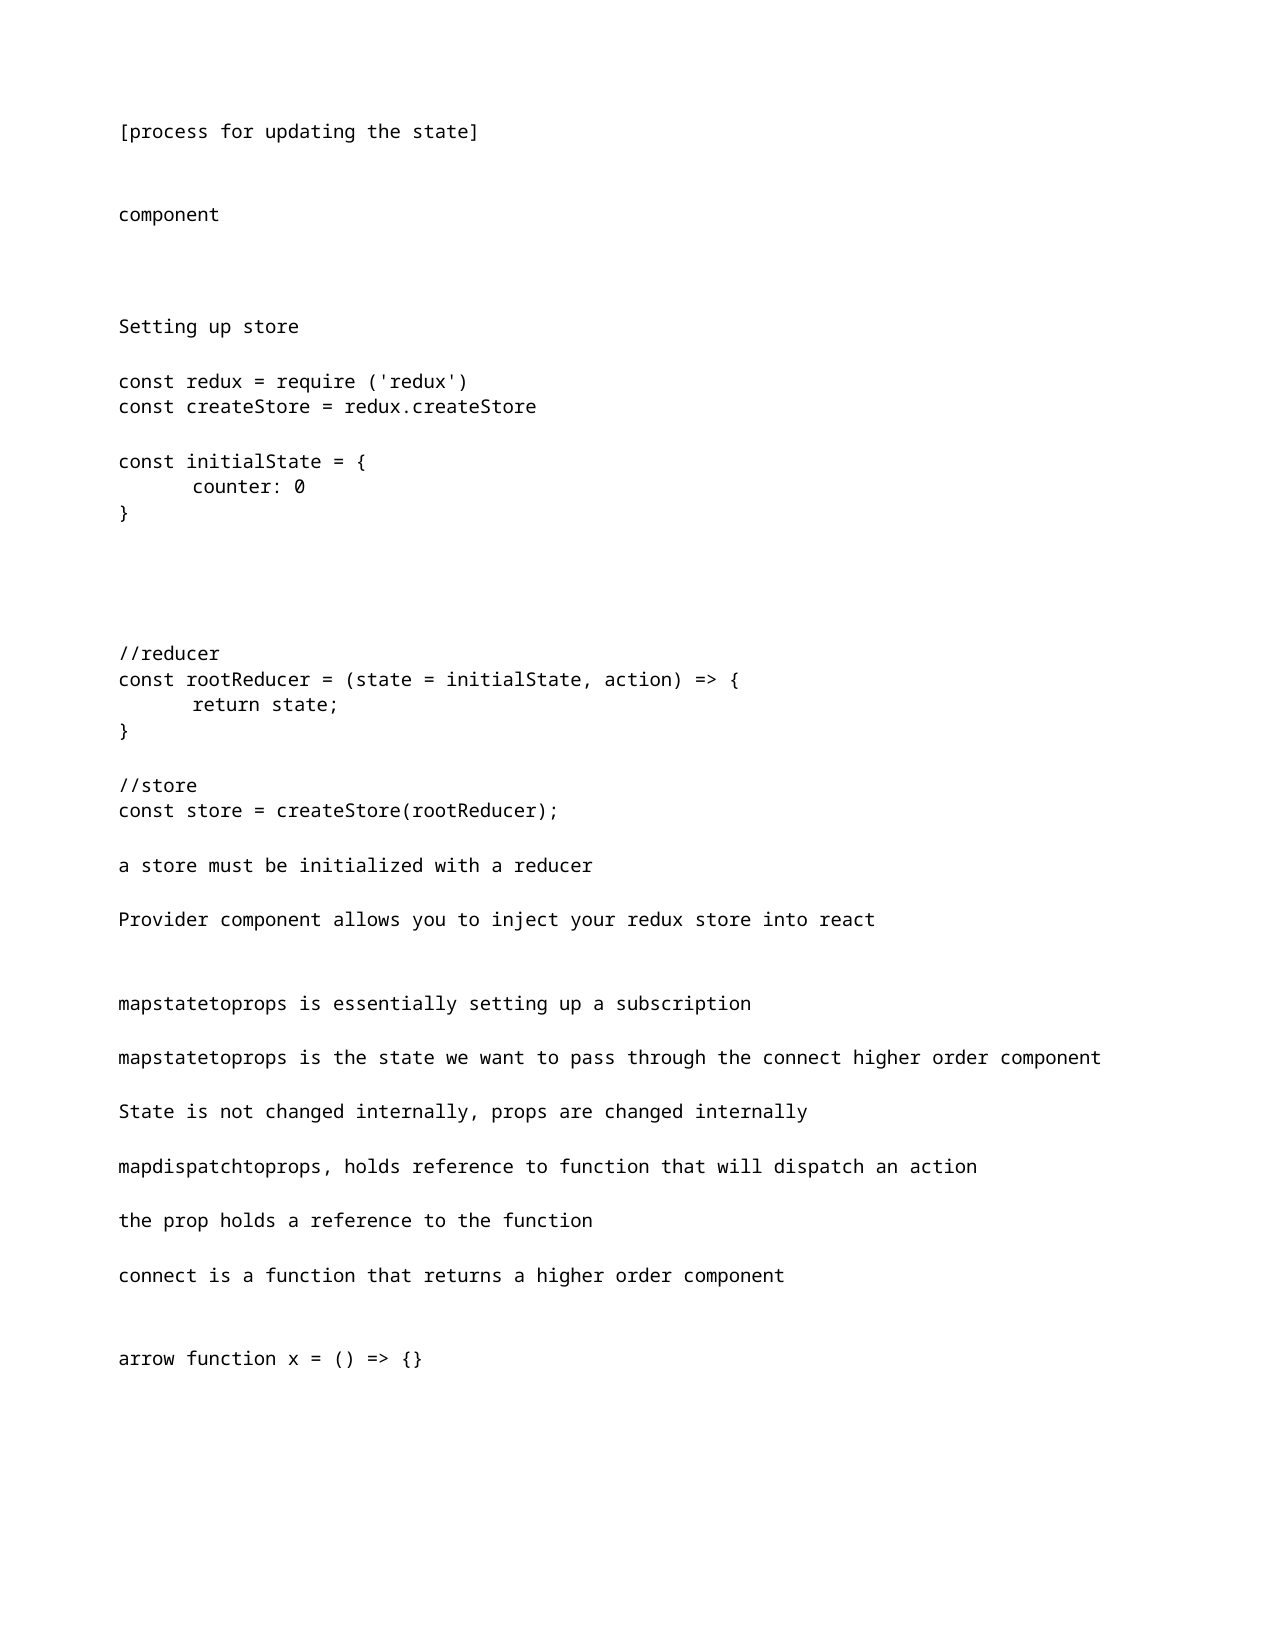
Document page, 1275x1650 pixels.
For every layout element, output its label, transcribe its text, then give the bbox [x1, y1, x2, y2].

text [process for updating the state] [118, 118, 1157, 144]
text Provider component allows you to inject your redux store into react [118, 907, 1157, 932]
text //reducer [118, 640, 1157, 666]
text //store [118, 772, 1157, 798]
text arrow function x = () => {} [118, 1345, 1157, 1371]
text mapstatetoprops is essentially setting up a subscription [118, 990, 1157, 1016]
text Setting up store [118, 313, 1157, 339]
text } [118, 717, 1157, 743]
text const initialState = { [118, 448, 1157, 474]
text return state; [118, 692, 1157, 717]
text a store must be initialized with a reducer [118, 852, 1157, 878]
text const redux = require ('redux') [118, 368, 1157, 393]
text mapstatetoprops is the state we want to pass through the connect higher order component [118, 1044, 1157, 1070]
text const store = createStore(rootReducer); [118, 798, 1157, 823]
text mapdispatchtoprops, holds reference to function that will dispatch an action [118, 1153, 1157, 1179]
text const createStore = redux.createStore [118, 393, 1157, 419]
text State is not changed internally, props are changed internally [118, 1099, 1157, 1124]
text connect is a function that returns a higher order component [118, 1262, 1157, 1288]
text the prop holds a reference to the function [118, 1208, 1157, 1233]
text component [118, 201, 1157, 227]
text const rootReducer = (state = initialState, action) => { [118, 666, 1157, 692]
text } [118, 499, 1157, 525]
text counter: 0 [118, 474, 1157, 499]
